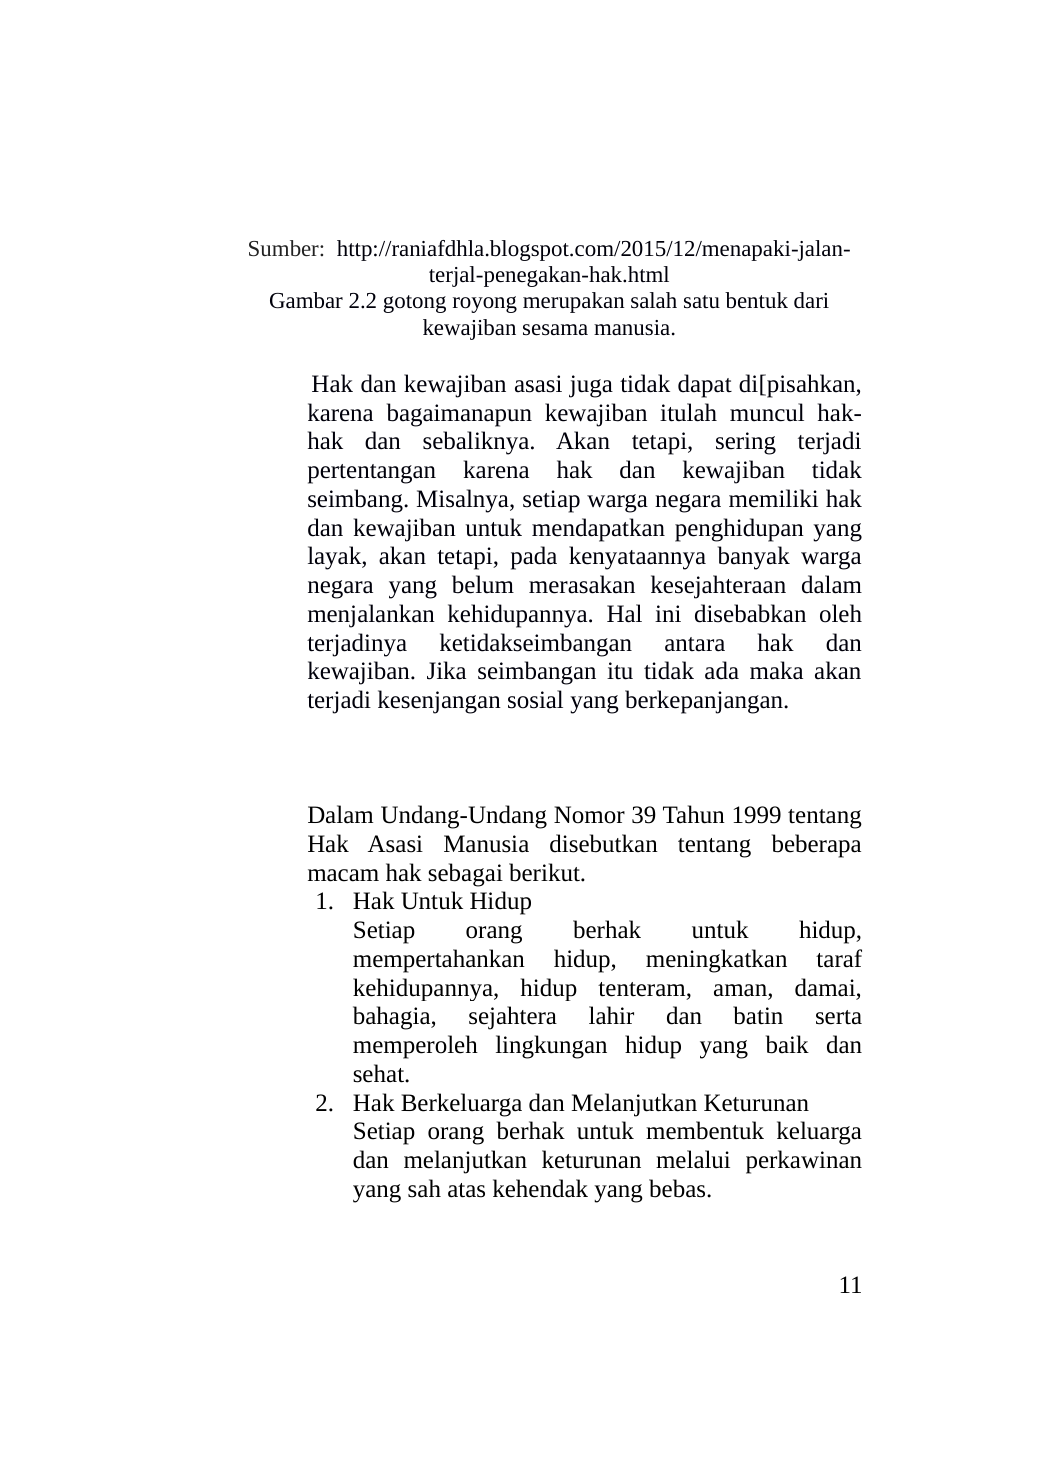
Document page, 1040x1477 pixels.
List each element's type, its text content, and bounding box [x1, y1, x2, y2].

text Hak dan kewajiban asasi juga tidak dapat di[pisahkan, karena bagaimanapun kewajiban itulah muncul hak-hak dan sebaliknya. Akan tetapi, sering terjadi pertentangan karena hak dan kewajiban tidak seimbang. Misalnya, setiap warga negara memiliki hak dan kewajiban untuk mendapatkan penghidupan yang layak, akan tetapi, pada kenyataannya banyak warga negara yang belum merasakan kesejahteraan dalam menjalankan kehidupannya. Hal ini disebabkan oleh terjadinya ketidakseimbangan antara hak dan kewajiban. Jika seimbangan itu tidak ada maka akan terjadi kesenjangan sosial yang berkepanjangan. [307, 369, 862, 714]
list Setiap orang berhak untuk hidup, mempertahankan hidup, meningkatkan taraf kehidupannya, hidup tenteram, aman, damai, bahagia, sejahtera lahir dan batin serta memperoleh lingkungan hidup yang baik dan sehat. [315, 915, 862, 1088]
list Setiap orang berhak untuk membentuk keluarga dan melanjutkan keturunan melalui perkawinan yang sah atas kehendak yang bebas. [315, 1116, 862, 1203]
text Gambar 2.2 gotong royong merupakan salah satu bentuk dari kewajiban sesama manusia. [236, 287, 862, 340]
text Sumber: http://raniafdhla.blogspot.com/2015/12/menapaki-jalan-terjal-penegakan-hak.html [236, 235, 862, 287]
list Hak Berkeluarga dan Melanjutkan Keturunan [315, 1088, 862, 1116]
text Dalam Undang-Undang Nomor 39 Tahun 1999 tentang Hak Asasi Manusia disebutkan tentang beberapa macam hak sebagai berikut. [307, 800, 862, 886]
list Hak Untuk Hidup [315, 886, 862, 915]
